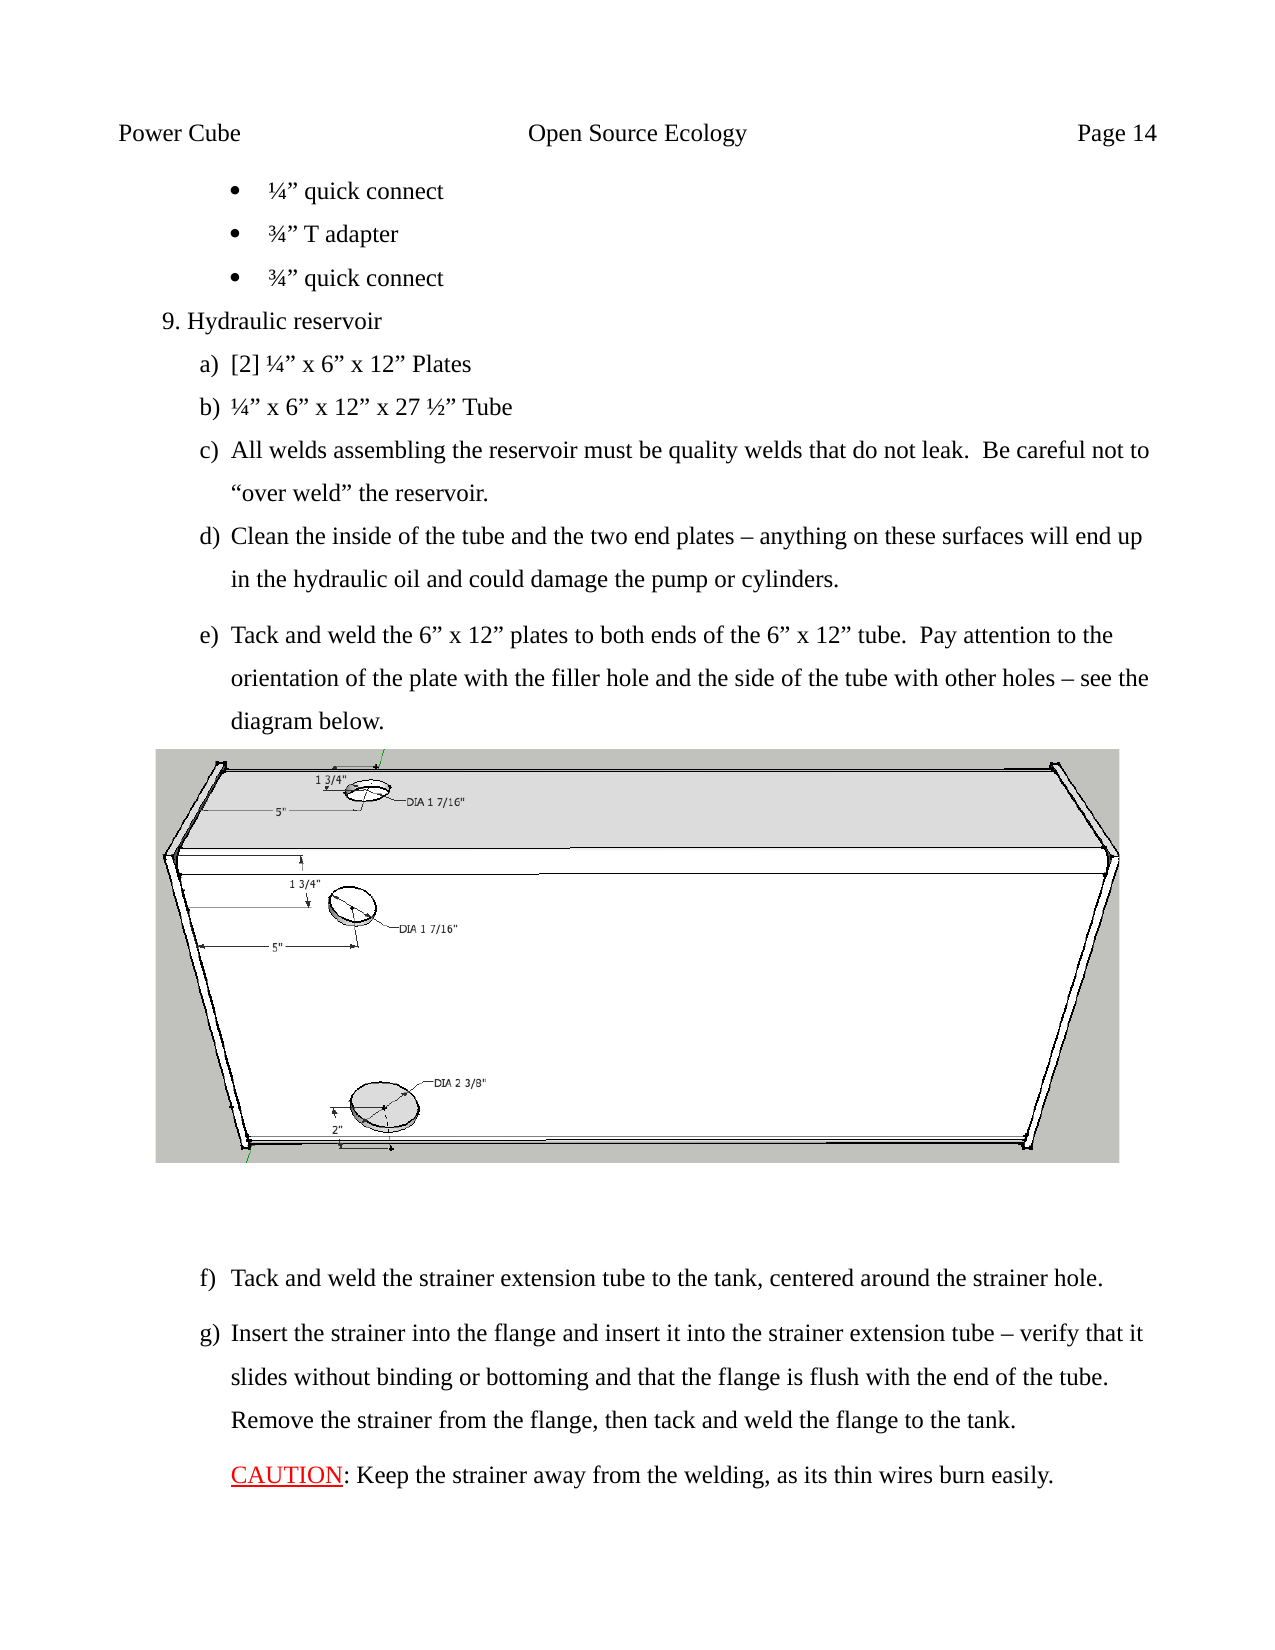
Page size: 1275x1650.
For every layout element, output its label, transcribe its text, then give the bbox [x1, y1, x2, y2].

list [2] ¼” x 6” x 12” Plates [193, 349, 1157, 378]
picture [155, 749, 1120, 1163]
list CAUTION: Keep the strainer away from the welding, as its thin wires burn easily. [193, 1460, 1157, 1489]
list ¾” T adapter [231, 219, 1157, 248]
list Insert the strainer into the flange and insert it into the strainer extension tube – verify that it slides without binding or bottoming and that the flange is flush with the end of the tube. Remove the strainer from the flange, then tack and weld the flange to the tank. [193, 1318, 1157, 1433]
list Clean the inside of the tube and the two end plates – anything on these surfaces will end up in the hydraulic oil and could damage the pump or cylinders. [193, 521, 1157, 593]
list Tack and weld the strainer extension tube to the tank, centered around the strainer hole. [193, 1263, 1157, 1292]
list ¼” x 6” x 12” x 27 ½” Tube [193, 392, 1157, 421]
list All welds assembling the reservoir must be quality welds that do not leak. Be careful not to “over weld” the reservoir. [193, 435, 1157, 507]
list Tack and weld the 6” x 12” plates to both ends of the 6” x 12” tube. Pay attention to the orientation of the plate with the filler hole and the side of the tube with other holes – see the diagram below. [193, 620, 1157, 735]
list Hydraulic reservoir [156, 306, 1157, 334]
list ¾” quick connect [231, 263, 1157, 291]
list ¼” quick connect [231, 176, 1157, 205]
